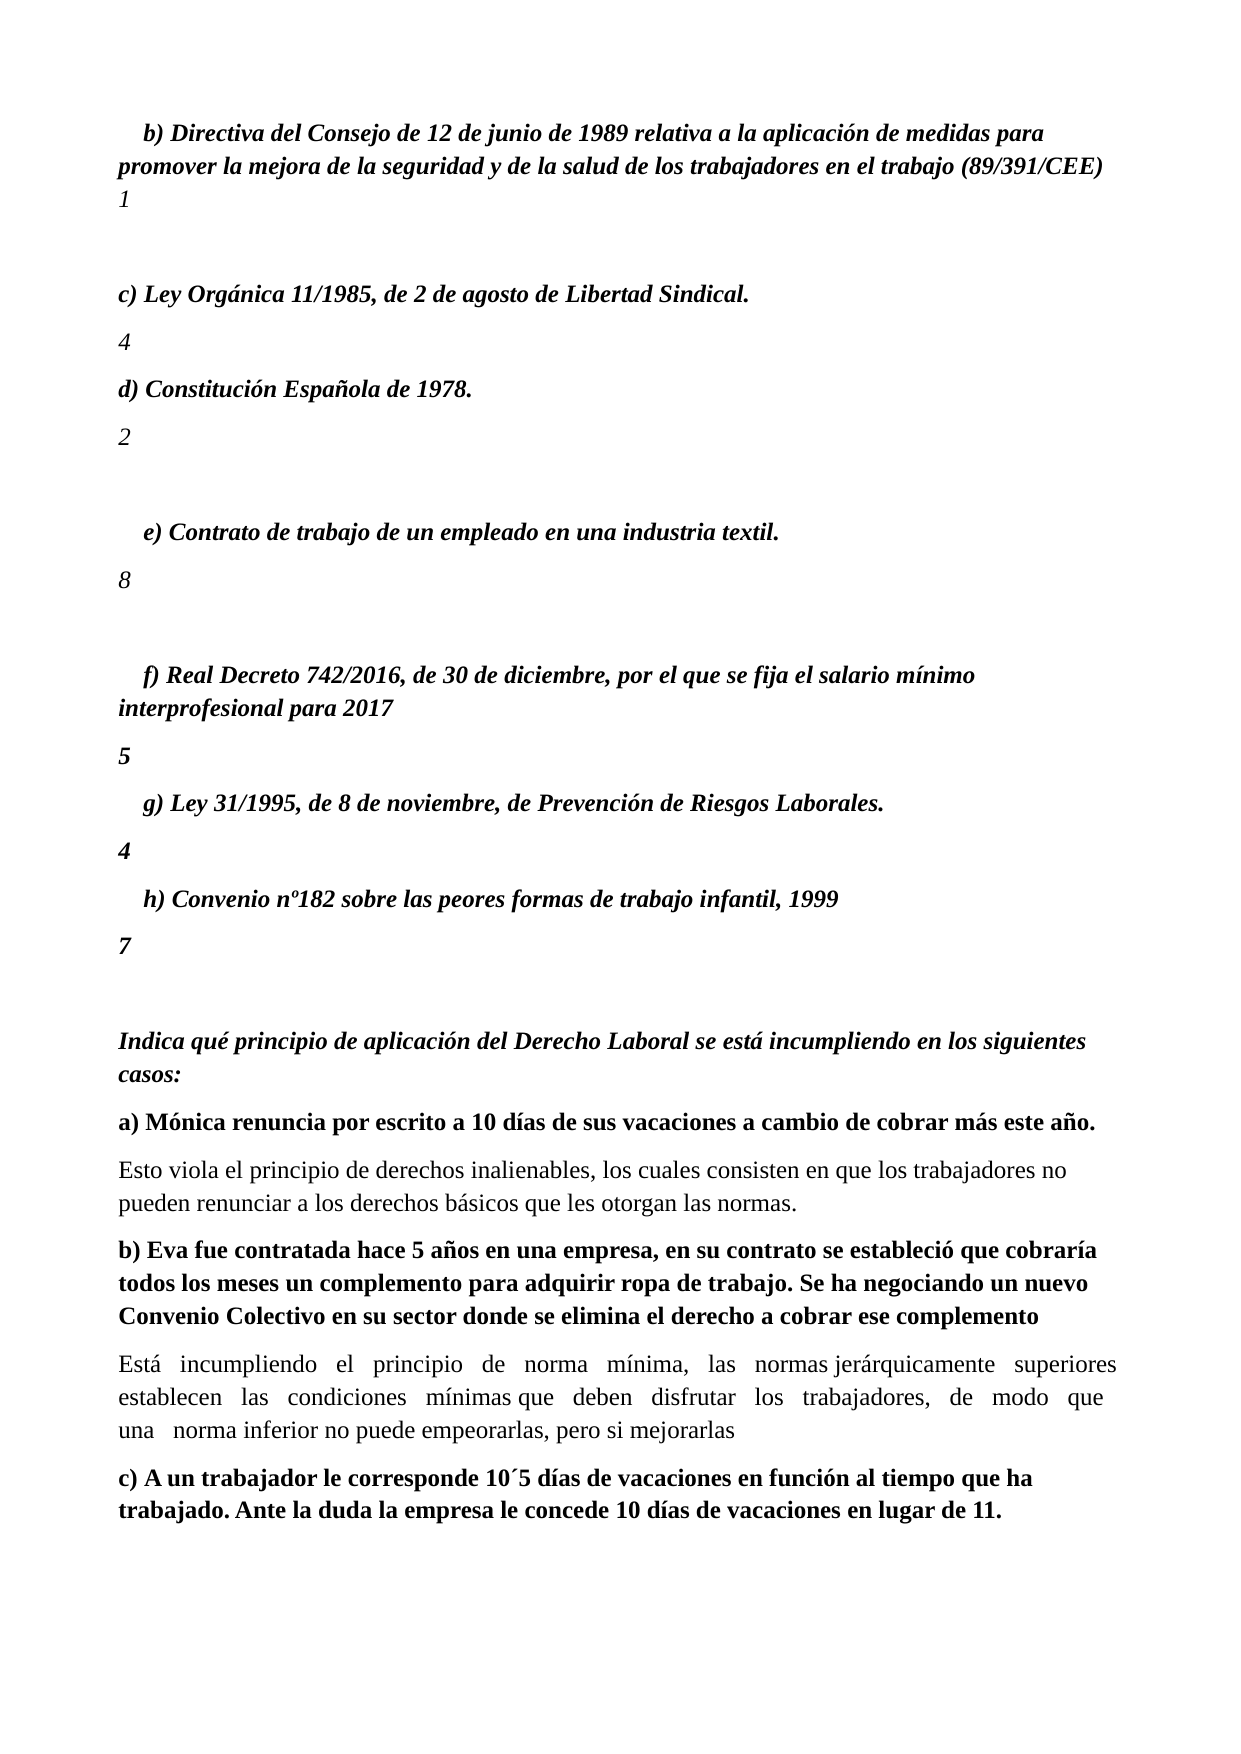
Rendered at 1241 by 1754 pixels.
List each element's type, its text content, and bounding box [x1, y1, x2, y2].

text 4 [118, 836, 1122, 865]
text a) Mónica renuncia por escrito a 10 días de sus vacaciones a cambio de cobrar más este año. [118, 1107, 1122, 1136]
text c) Ley Orgánica 11/1985, de 2 de agosto de Libertad Sindical. [118, 279, 1122, 308]
text h) Convenio nº182 sobre las peores formas de trabajo infantil, 1999 [118, 884, 1122, 912]
text g) Ley 31/1995, de 8 de noviembre, de Prevención de Riesgos Laborales. [118, 788, 1122, 817]
text b) Directiva del Consejo de 12 de junio de 1989 relativa a la aplicación de medidas para promover la mejora de la seguridad y de la salud de los trabajadores en el trabajo (89/391/CEE) 1 [118, 118, 1122, 213]
text 8 [118, 565, 1122, 594]
text Está incumpliendo el principio de norma mínima, las normas jerárquicamente superiores establecen las condiciones mínimas que deben disfrutar los trabajadores, de modo que una norma inferior no puede empeorarlas, pero si mejorarlas [118, 1349, 1122, 1444]
text e) Contrato de trabajo de un empleado en una industria textil. [118, 517, 1122, 546]
text f) Real Decreto 742/2016, de 30 de diciembre, por el que se fija el salario mínimo interprofesional para 2017 [118, 660, 1122, 722]
text d) Constitución Española de 1978. [118, 374, 1122, 403]
text b) Eva fue contratada hace 5 años en una empresa, en su contrato se estableció que cobraría todos los meses un complemento para adquirir ropa de trabajo. Se ha negociando un nuevo Convenio Colectivo en su sector donde se elimina el derecho a cobrar ese complemento [118, 1235, 1122, 1330]
text 5 [118, 741, 1122, 769]
text Indica qué principio de aplicación del Derecho Laboral se está incumpliendo en los siguientes casos: [118, 1026, 1122, 1088]
text 7 [118, 931, 1122, 960]
text Esto viola el principio de derechos inalienables, los cuales consisten en que los trabajadores no pueden renunciar a los derechos básicos que les otorgan las normas. [118, 1155, 1122, 1216]
text c) A un trabajador le corresponde 10´5 días de vacaciones en función al tiempo que ha trabajado. Ante la duda la empresa le concede 10 días de vacaciones en lugar de 11. [118, 1463, 1122, 1524]
text 4 [118, 327, 1122, 356]
text 2 [118, 422, 1122, 451]
